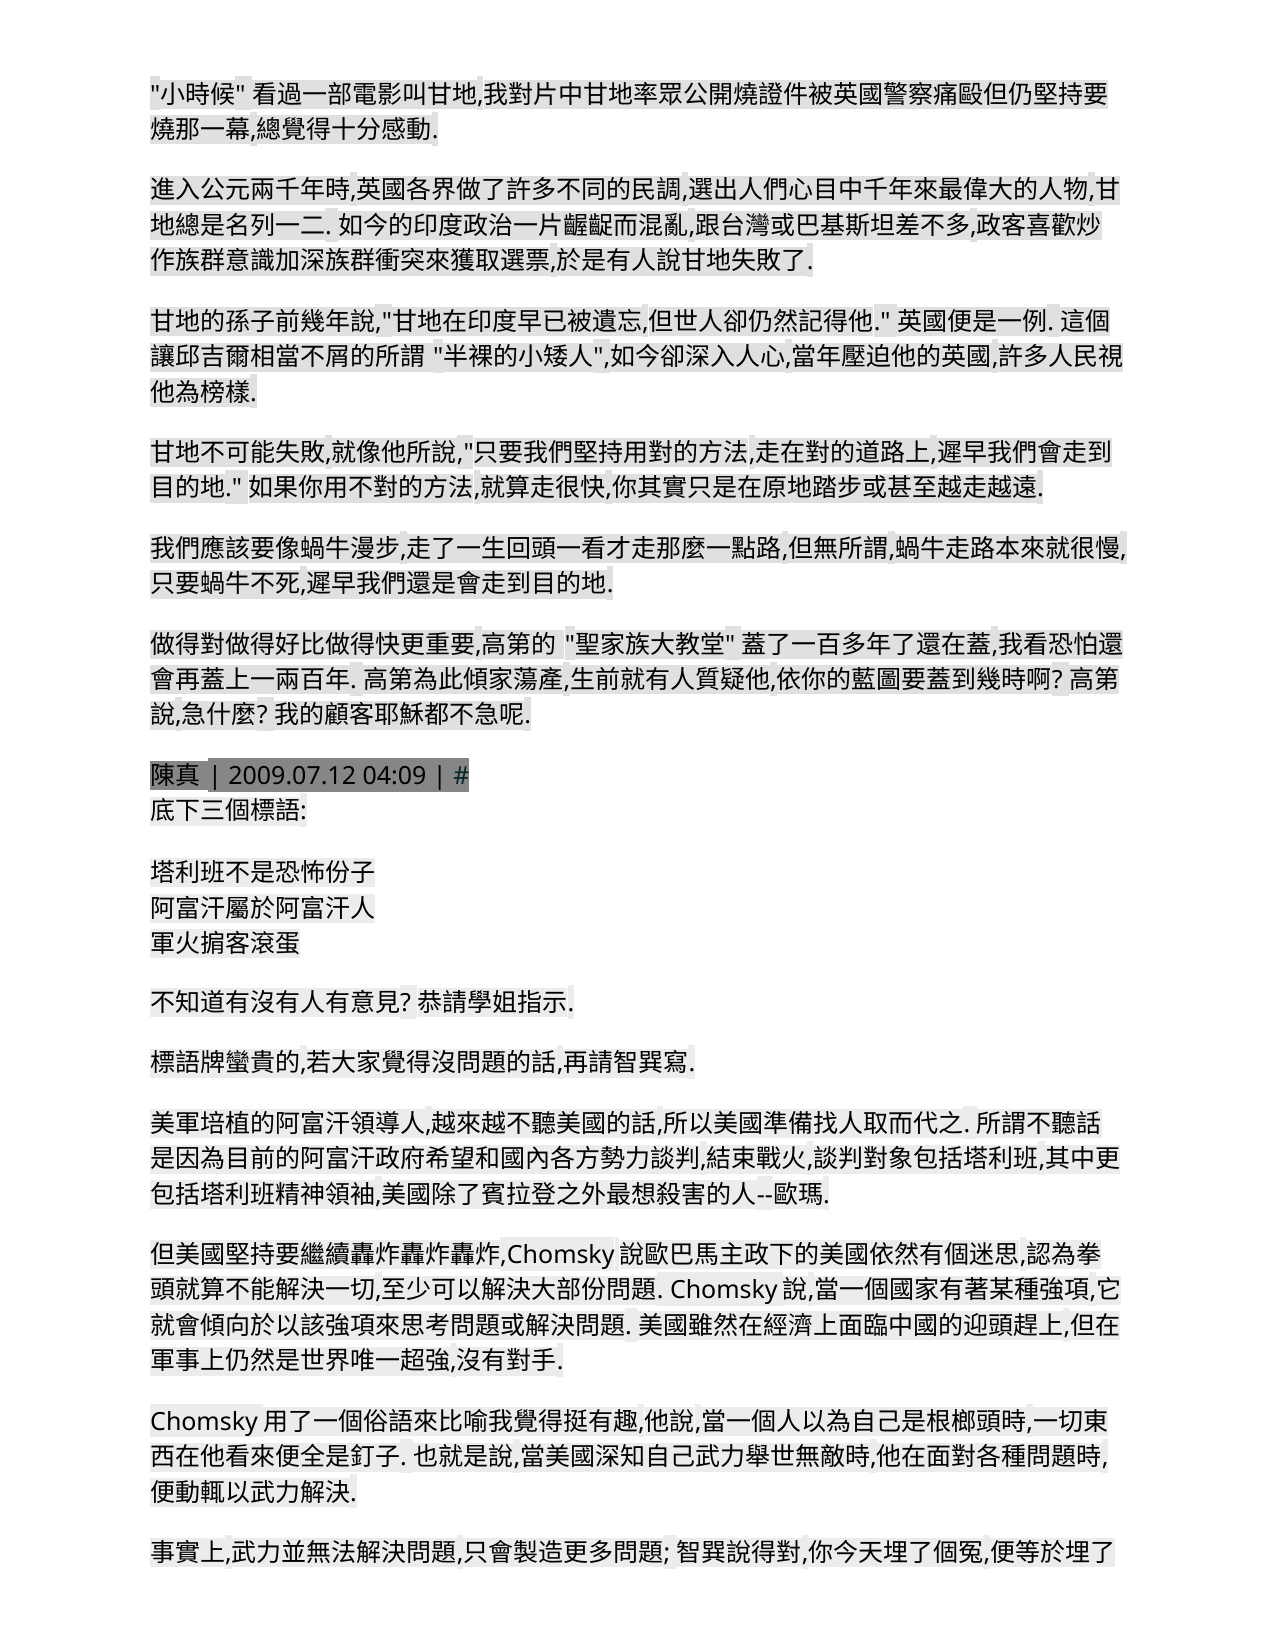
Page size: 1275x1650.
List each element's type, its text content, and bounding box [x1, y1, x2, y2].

text 陳真 | 2009.07.12 04:09 | # [150, 756, 1125, 792]
text 進入公元兩千年時,英國各界做了許多不同的民調,選出人們心目中千年來最偉大的人物,甘地總是名列一二. 如今的印度政治一片齷齪而混亂,跟台灣或巴基斯坦差不多,政客喜歡炒作族群意識加深族群衝突來獲取選票,於是有人說甘地失敗了. [150, 171, 1125, 277]
text 甘地不可能失敗,就像他所說,"只要我們堅持用對的方法,走在對的道路上,遲早我們會走到目的地." 如果你用不對的方法,就算走很快,你其實只是在原地踏步或甚至越走越遠. [150, 433, 1125, 504]
text 不知道有沒有人有意見? 恭請學姐指示. [150, 983, 1125, 1019]
text "小時候" 看過一部電影叫甘地,我對片中甘地率眾公開燒證件被英國警察痛毆但仍堅持要燒那一幕,總覺得十分感動. [150, 75, 1125, 146]
text 事實上,武力並無法解決問題,只會製造更多問題; 智巽說得對,你今天埋了個冤,便等於埋了 [150, 1533, 1125, 1569]
text 底下三個標語: [150, 792, 1125, 827]
text 甘地的孫子前幾年說,"甘地在印度早已被遺忘,但世人卻仍然記得他." 英國便是一例. 這個讓邱吉爾相當不屑的所謂 "半裸的小矮人",如今卻深入人心,當年壓迫他的英國,許多人民視他為榜樣. [150, 302, 1125, 408]
text 塔利班不是恐怖份子 阿富汗屬於阿富汗人 軍火掮客滾蛋 [150, 852, 1125, 958]
text 我們應該要像蝸牛漫步,走了一生回頭一看才走那麼一點路,但無所謂,蝸牛走路本來就很慢,只要蝸牛不死,遲早我們還是會走到目的地. [150, 529, 1125, 600]
text 美軍培植的阿富汗領導人,越來越不聽美國的話,所以美國準備找人取而代之. 所謂不聽話是因為目前的阿富汗政府希望和國內各方勢力談判,結束戰火,談判對象包括塔利班,其中更包括塔利班精神領袖,美國除了賓拉登之外最想殺害的人--歐瑪. [150, 1104, 1125, 1210]
text Chomsky用了一個俗語來比喻我覺得挺有趣,他說,當一個人以為自己是根榔頭時,一切東西在他看來便全是釘子. 也就是說,當美國深知自己武力舉世無敵時,他在面對各種問題時,便動輒以武力解決. [150, 1402, 1125, 1508]
text 但美國堅持要繼續轟炸轟炸轟炸,Chomsky說歐巴馬主政下的美國依然有個迷思,認為拳頭就算不能解決一切,至少可以解決大部份問題. Chomsky說,當一個國家有著某種強項,它就會傾向於以該強項來思考問題或解決問題. 美國雖然在經濟上面臨中國的迎頭趕上,但在軍事上仍然是世界唯一超強,沒有對手. [150, 1235, 1125, 1377]
text 標語牌蠻貴的,若大家覺得沒問題的話,再請智巽寫. [150, 1044, 1125, 1079]
text 做得對做得好比做得快更重要,高第的 "聖家族大教堂" 蓋了一百多年了還在蓋,我看恐怕還會再蓋上一兩百年. 高第為此傾家蕩產,生前就有人質疑他,依你的藍圖要蓋到幾時啊? 高第說,急什麼? 我的顧客耶穌都不急呢. [150, 625, 1125, 731]
